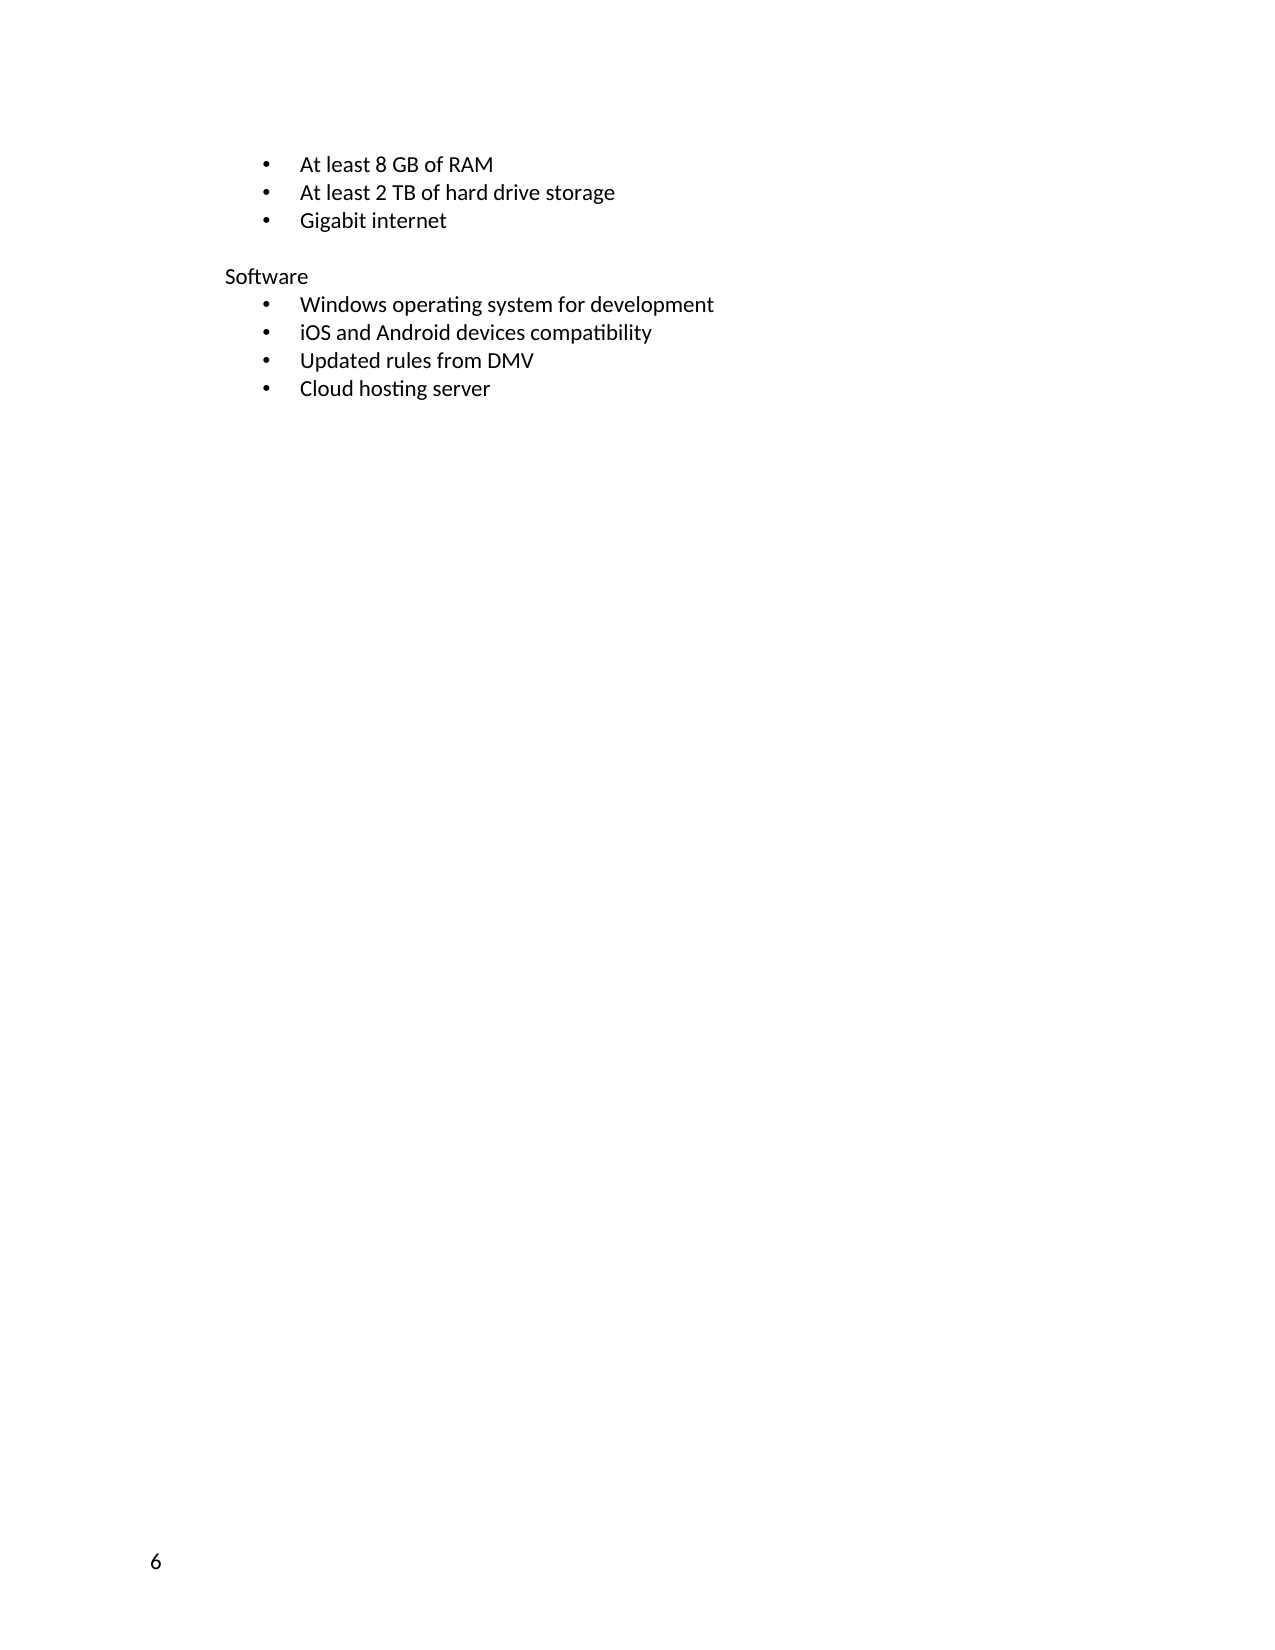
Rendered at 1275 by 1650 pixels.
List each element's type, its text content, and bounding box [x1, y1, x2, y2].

list At least 2 TB of hard drive storage [262, 178, 1125, 206]
list At least 8 GB of RAM [262, 150, 1125, 178]
list iOS and Android devices compatibility [262, 318, 1125, 346]
text Software [150, 262, 1125, 290]
list Updated rules from DMV [262, 346, 1125, 374]
list Windows operating system for development [262, 290, 1125, 318]
list Gigabit internet [262, 206, 1125, 234]
list Cloud hosting server [262, 374, 1125, 402]
